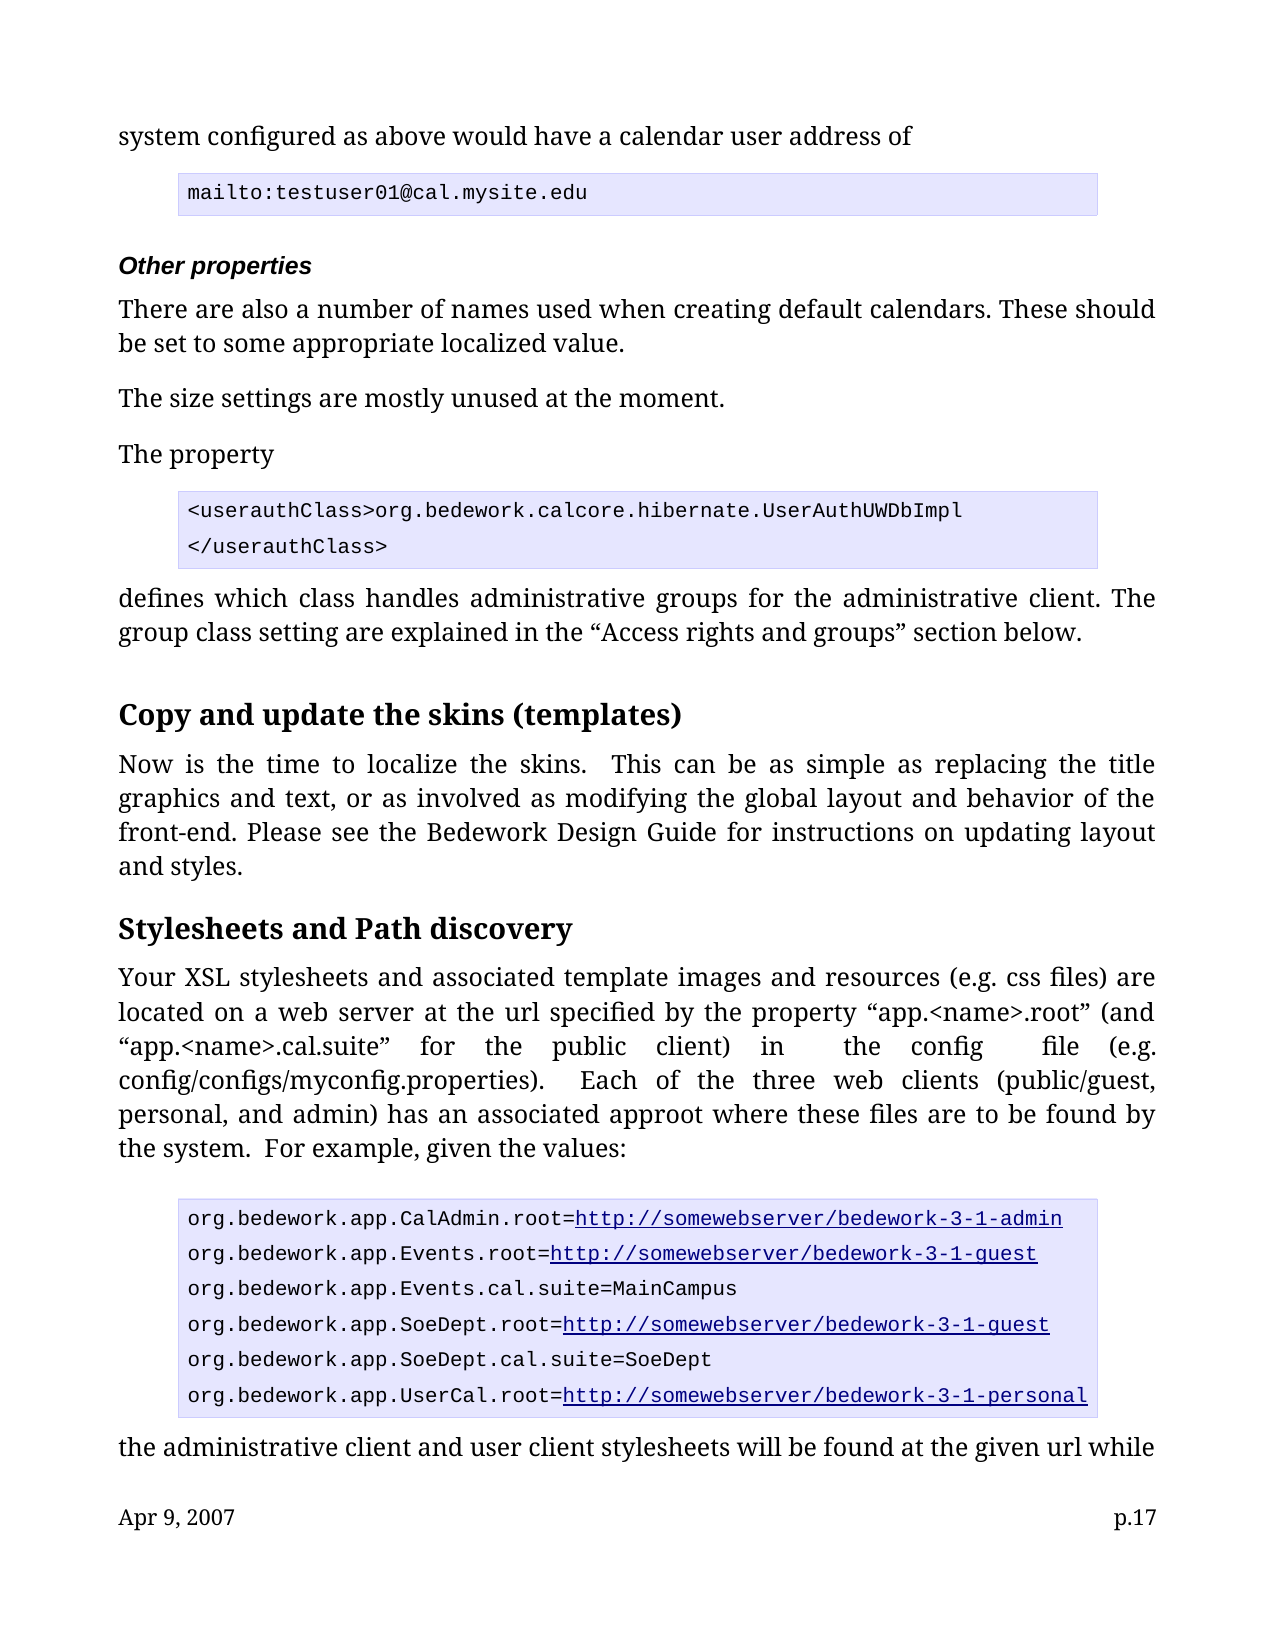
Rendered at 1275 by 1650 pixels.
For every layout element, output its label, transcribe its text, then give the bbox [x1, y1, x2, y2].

subtitle Other properties [118, 252, 1157, 279]
text org.bedework.app.CalAdmin.root=http://somewebserver/bedework-3-1-admin [179, 1200, 1097, 1231]
text system configured as above would have a calendar user address of [118, 118, 1157, 152]
text the administrative client and user client stylesheets will be found at the given url while [118, 1429, 1157, 1463]
text org.bedework.app.Events.root=http://somewebserver/bedework-3-1-guest [179, 1234, 1097, 1267]
text org.bedework.app.SoeDept.cal.suite=SoeDept [179, 1340, 1097, 1373]
text The property [118, 436, 1157, 470]
text org.bedework.app.UserCal.root=http://somewebserver/bedework-3-1-personal [179, 1376, 1097, 1417]
text There are also a number of names used when creating default calendars. These should be set to some appropriate localized value. [118, 292, 1157, 360]
text <userauthClass>org.bedework.calcore.hibernate.UserAuthUWDbImpl [179, 492, 1097, 524]
text defines which class handles administrative groups for the administrative client. The group class setting are explained in the “Access rights and groups” section below. [118, 580, 1157, 648]
text mailto:testuser01@cal.mysite.edu [179, 174, 1097, 215]
text Now is the time to localize the skins. This can be as simple as replacing the title graphics and text, or as involved as modifying the global layout and behavior of the front-end. Please see the Bedework Design Guide for instructions on updating layout and styles. [118, 747, 1157, 883]
subtitle Copy and update the skins (templates) [118, 694, 1157, 734]
text The size settings are mostly unused at the moment. [118, 381, 1157, 415]
text org.bedework.app.SoeDept.root=http://somewebserver/bedework-3-1-guest [179, 1305, 1097, 1337]
subtitle Stylesheets and Path discovery [118, 908, 1157, 948]
text </userauthClass> [179, 527, 1097, 568]
text org.bedework.app.Events.cal.suite=MainCampus [179, 1269, 1097, 1302]
text Your XSL stylesheets and associated template images and resources (e.g. css files) are located on a web server at the url specified by the property “app.<name>.root” (and “app.<name>.cal.suite” for the public client) in the config file (e.g. config/configs/myconfig.properties). Each of the three web clients (public/guest, personal, and admin) has an associated approot where these files are to be found by the system. For example, given the values: [118, 960, 1157, 1164]
